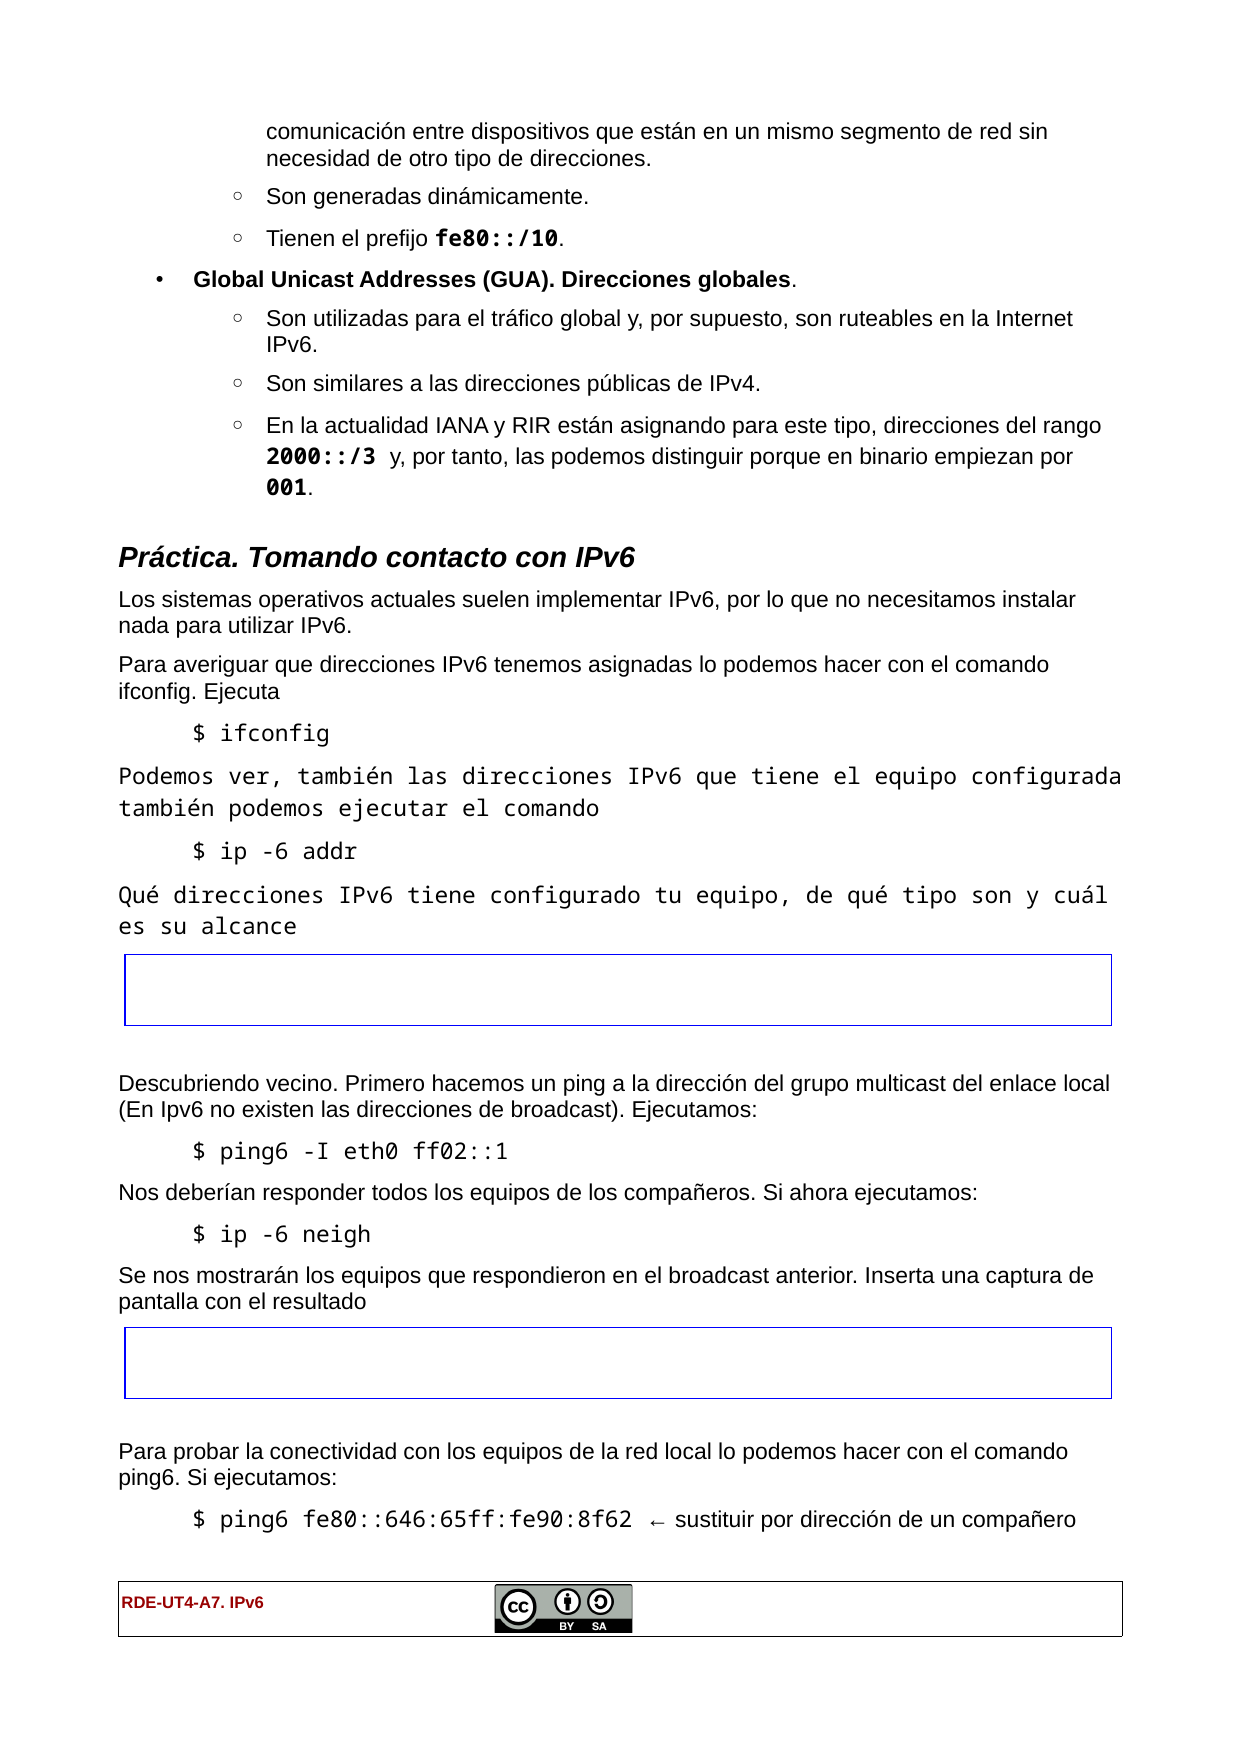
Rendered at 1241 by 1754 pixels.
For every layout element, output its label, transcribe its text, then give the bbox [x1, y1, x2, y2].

table_header [126, 1328, 1111, 1398]
text Los sistemas operativos actuales suelen implementar IPv6, por lo que no necesitamos instalar nada para utilizar IPv6. [118, 586, 1122, 639]
list comunicación entre dispositivos que están en un mismo segmento de red sin necesidad de otro tipo de direcciones. [228, 118, 1122, 171]
text Podemos ver, también las direcciones IPv6 que tiene el equipo configurada también podemos ejecutar el comando [118, 760, 1122, 823]
list En la actualidad IANA y RIR están asignando para este tipo, direcciones del rango 2000::/3 y, por tanto, las podemos distinguir porque en binario empiezan por 001. [228, 409, 1122, 503]
text $ ip -6 neigh [192, 1218, 1122, 1249]
text $ ping6 -I eth0 ff02::1 [192, 1135, 1122, 1166]
list Son similares a las direcciones públicas de IPv4. [228, 370, 1122, 396]
text $ ip -6 addr [192, 835, 1122, 867]
text Descubriendo vecino. Primero hacemos un ping a la dirección del grupo multicast del enlace local (En Ipv6 no existen las direcciones de broadcast). Ejecutamos: [118, 1070, 1122, 1123]
text Qué direcciones IPv6 tiene configurado tu equipo, de qué tipo son y cuál es su alcance [118, 879, 1122, 942]
text $ ping6 fe80::646:65ff:fe90:8f62 ← sustituir por dirección de un compañero [192, 1503, 1122, 1534]
text $ ifconfig [192, 717, 1122, 748]
picture [494, 1584, 633, 1633]
text Para probar la conectividad con los equipos de la red local lo podemos hacer con el comando ping6. Si ejecutamos: [118, 1438, 1122, 1491]
list Tienen el prefijo fe80::/10. [228, 222, 1122, 253]
text Se nos mostrarán los equipos que respondieron en el broadcast anterior. Inserta una captura de pantalla con el resultado [118, 1262, 1122, 1314]
list Global Unicast Addresses (GUA). Direcciones globales. [156, 266, 1122, 292]
subtitle Práctica. Tomando contacto con IPv6 [118, 540, 1122, 574]
text Para averiguar que direcciones IPv6 tenemos asignadas lo podemos hacer con el comando ifconfig. Ejecuta [118, 651, 1122, 704]
list Son generadas dinámicamente. [228, 183, 1122, 210]
list Son utilizadas para el tráfico global y, por supuesto, son ruteables en la Internet IPv6. [228, 305, 1122, 357]
text Nos deberían responder todos los equipos de los compañeros. Si ahora ejecutamos: [118, 1179, 1122, 1205]
table_header [126, 955, 1111, 1025]
